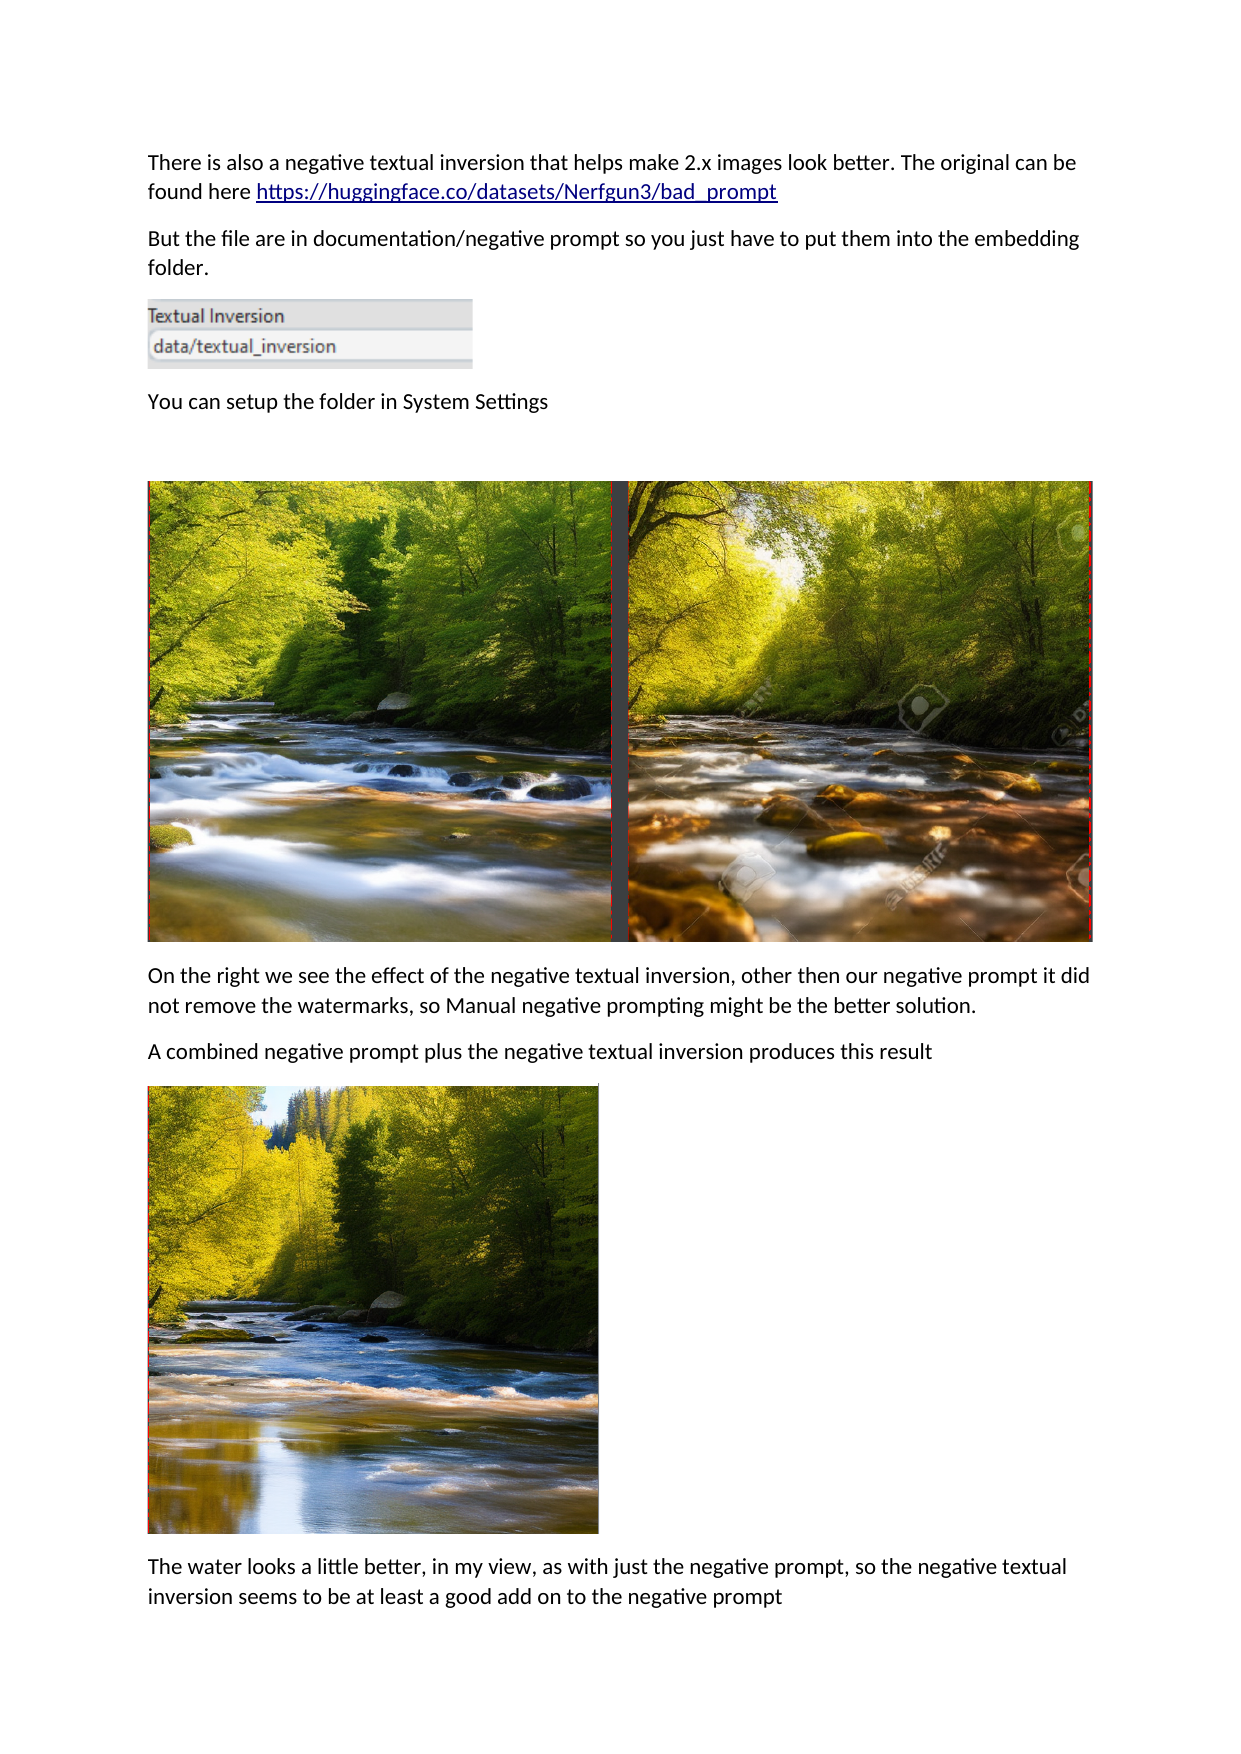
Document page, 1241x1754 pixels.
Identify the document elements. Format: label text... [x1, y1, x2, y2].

text You can setup the folder in System Settings [148, 387, 1093, 415]
text There is also a negative textual inversion that helps make 2.x images look better. The original can be found here https://huggingface.co/datasets/Nerfgun3/bad_prompt [148, 148, 1093, 205]
text The water looks a little better, in my view, as with just the negative prompt, so the negative textual inversion seems to be at least a good add on to the negative prompt [148, 1552, 1093, 1610]
text On the right we see the effect of the negative textual inversion, other then our negative prompt it did not remove the watermarks, so Manual negative prompting might be the better solution. [148, 961, 1093, 1019]
text A combined negative prompt plus the negative textual inversion produces this result [148, 1037, 1093, 1065]
text But the file are in documentation/negative prompt so you just have to put them into the embedding folder. [148, 224, 1093, 281]
